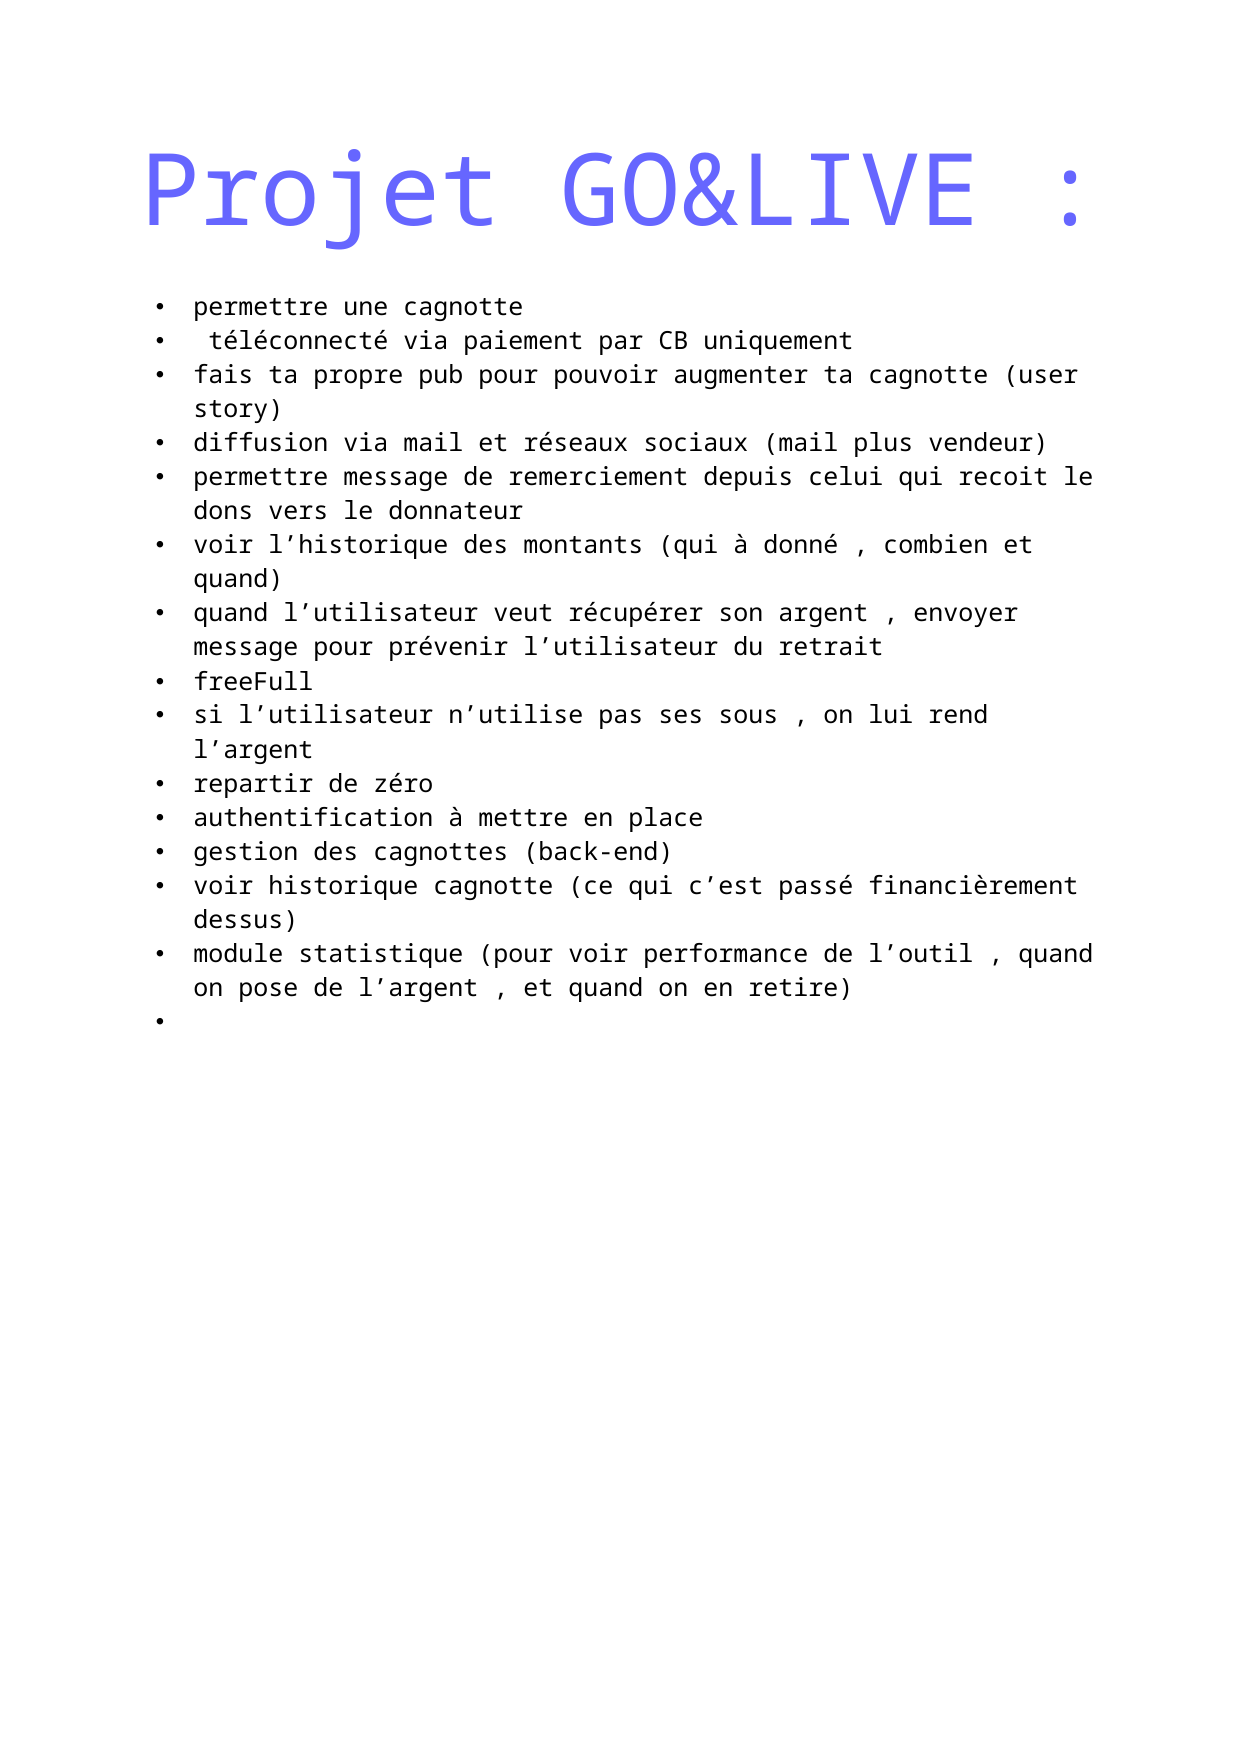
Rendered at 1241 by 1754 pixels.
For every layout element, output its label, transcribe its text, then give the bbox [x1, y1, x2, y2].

text Projet GO&LIVE : [118, 118, 1122, 254]
list voir l’historique des montants (qui à donné , combien et quand) [156, 527, 1122, 595]
list authentification à mettre en place [156, 799, 1122, 833]
list diffusion via mail et réseaux sociaux (mail plus vendeur) [156, 425, 1122, 459]
list freeFull [156, 663, 1122, 697]
list permettre une cagnotte [156, 288, 1122, 322]
list permettre message de remerciement depuis celui qui recoit le dons vers le donnateur [156, 459, 1122, 527]
list fais ta propre pub pour pouvoir augmenter ta cagnotte (user story) [156, 357, 1122, 425]
list quand l’utilisateur veut récupérer son argent , envoyer message pour prévenir l’utilisateur du retrait [156, 595, 1122, 663]
list module statistique (pour voir performance de l’outil , quand on pose de l’argent , et quand on en retire) [156, 936, 1122, 1004]
list voir historique cagnotte (ce qui c’est passé financièrement dessus) [156, 867, 1122, 936]
list gestion des cagnottes (back-end) [156, 833, 1122, 867]
list téléconnecté via paiement par CB uniquement [156, 322, 1122, 357]
list repartir de zéro [156, 765, 1122, 799]
list si l’utilisateur n’utilise pas ses sous , on lui rend l’argent [156, 697, 1122, 765]
